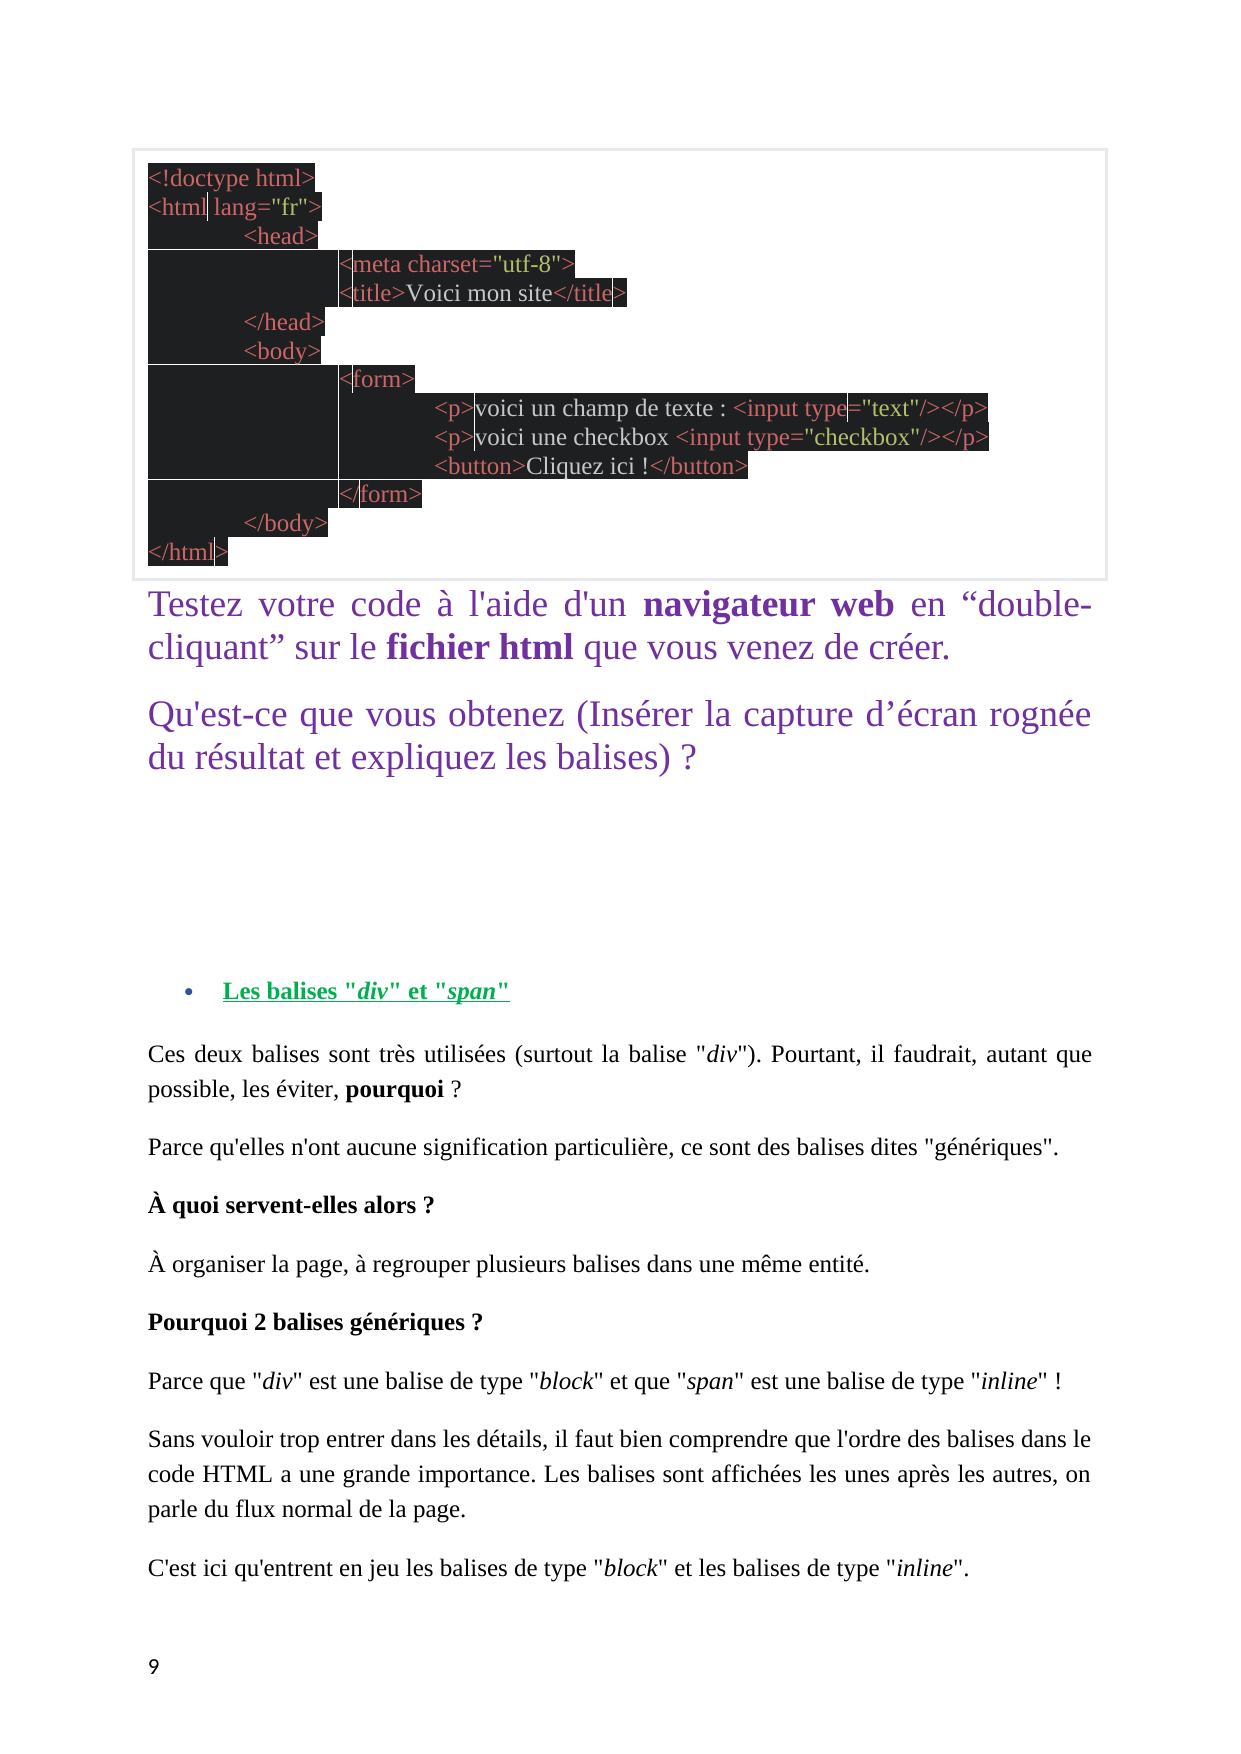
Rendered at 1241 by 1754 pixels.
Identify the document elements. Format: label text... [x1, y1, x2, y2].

text <button>Cliquez ici !</button> [148, 451, 1093, 479]
text </html> [135, 521, 1105, 578]
text Testez votre code à l'aide d'un navigateur web en “double-cliquant” sur le fichier html que vous venez de créer. [148, 581, 1093, 668]
text <html lang="fr"> [148, 192, 1093, 221]
text <head> [148, 221, 1093, 249]
text <body> [148, 336, 1093, 364]
text À quoi servent-elles alors ? [148, 1184, 1093, 1219]
text Pourquoi 2 balises génériques ? [148, 1301, 1093, 1336]
text Parce que "div" est une balise de type "block" et que "span" est une balise de type "inline" ! [148, 1360, 1093, 1395]
text <p>voici une checkbox <input type="checkbox"/></p> [148, 422, 1093, 451]
subtitle Les balises "div" et "span" [185, 976, 1093, 1005]
text <meta charset="utf-8"> [148, 249, 1093, 278]
text <!doctype html> [135, 151, 1105, 192]
text <form> [148, 364, 1093, 393]
text <p>voici un champ de texte : <input type="text"/></p> [148, 393, 1093, 422]
text <title>Voici mon site</title> [148, 278, 1093, 307]
text C'est ici qu'entrent en jeu les balises de type "block" et les balises de type "inline". [148, 1547, 1093, 1582]
text Sans vouloir trop entrer dans les détails, il faut bien comprendre que l'ordre des balises dans le code HTML a une grande importance. Les balises sont affichées les unes après les autres, on parle du flux normal de la page. [148, 1418, 1093, 1523]
text Qu'est-ce que vous obtenez (Insérer la capture d’écran rognée du résultat et expliquez les balises) ? [148, 691, 1093, 777]
text Parce qu'elles n'ont aucune signification particulière, ce sont des balises dites "génériques". [148, 1126, 1093, 1161]
text </form> [148, 479, 1093, 508]
text À organiser la page, à regrouper plusieurs balises dans une même entité. [148, 1243, 1093, 1278]
text </body> [148, 508, 1093, 521]
text </head> [148, 307, 1093, 336]
text Ces deux balises sont très utilisées (surtout la balise "div"). Pourtant, il faudrait, autant que possible, les éviter, pourquoi ? [148, 1032, 1093, 1102]
